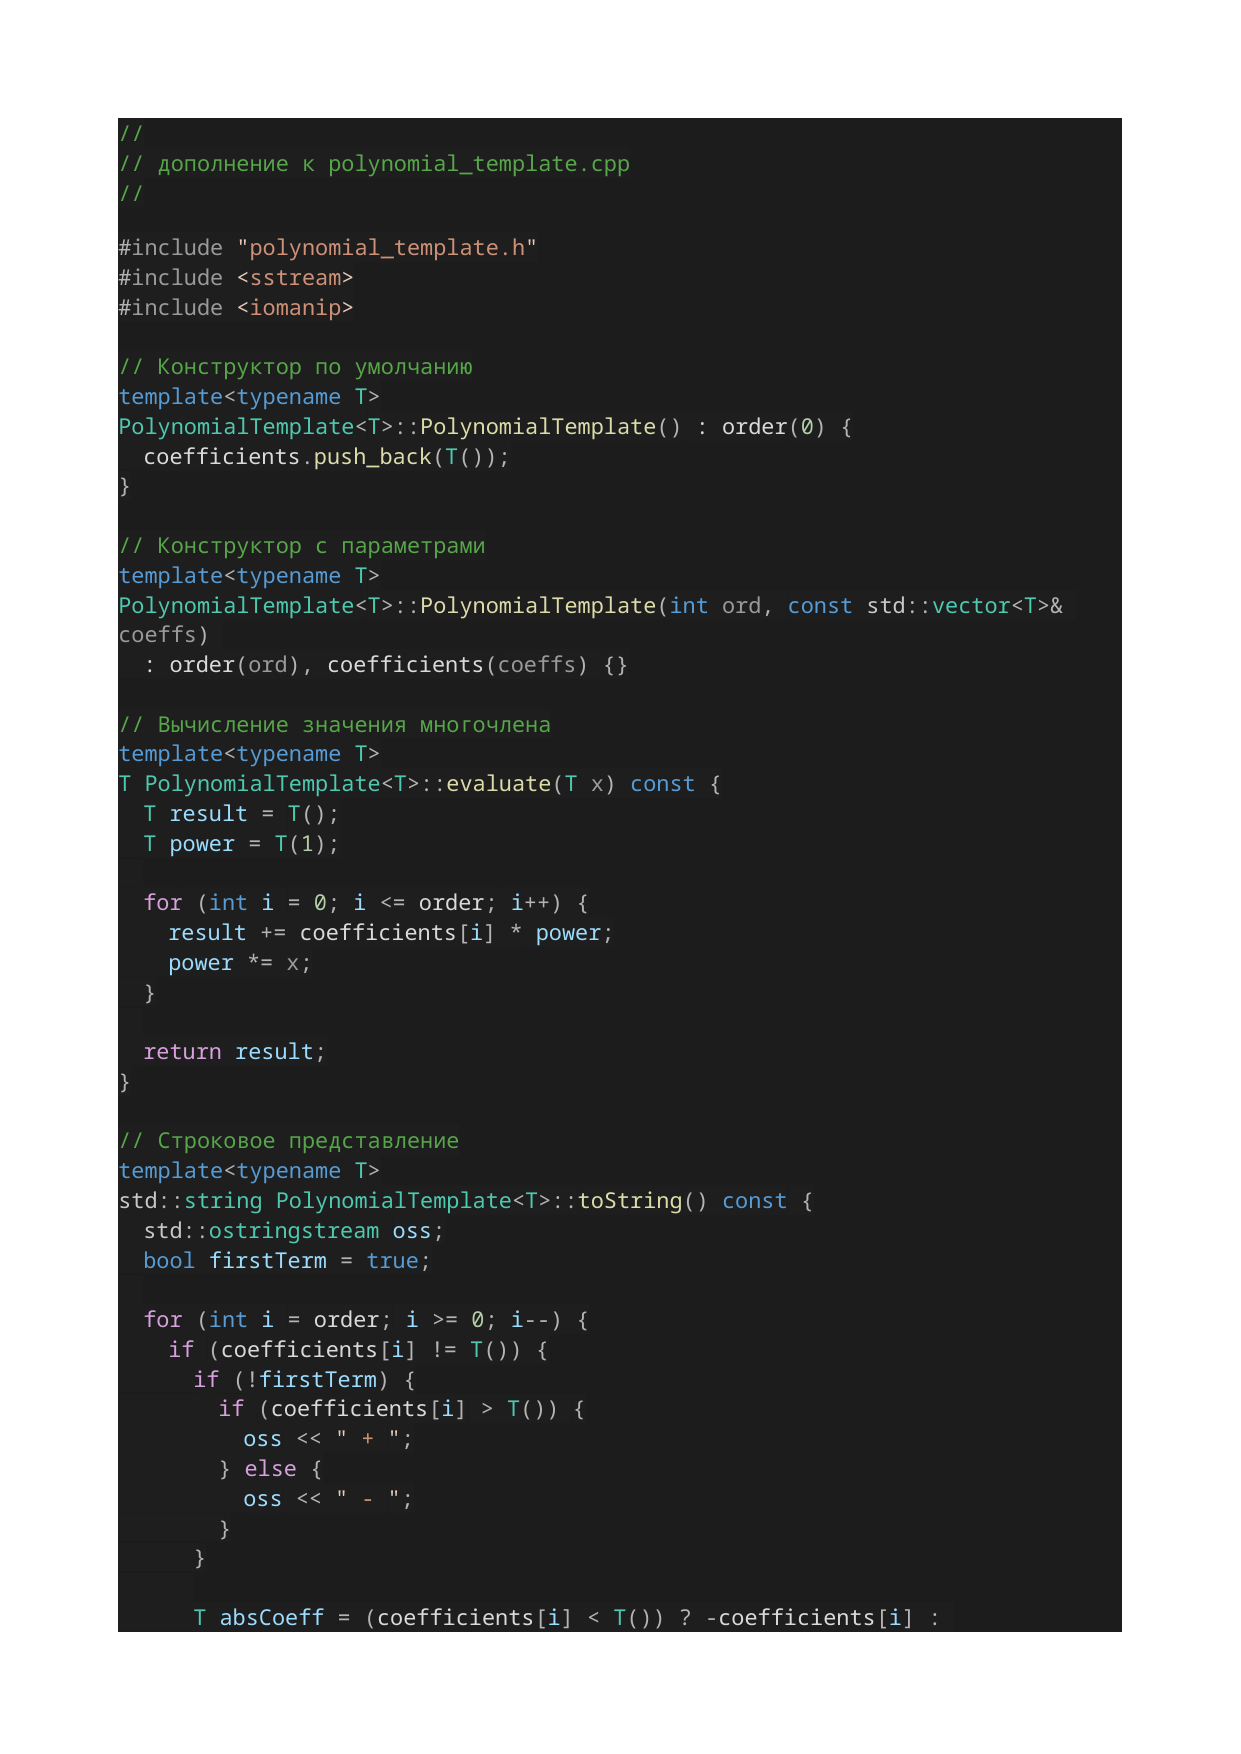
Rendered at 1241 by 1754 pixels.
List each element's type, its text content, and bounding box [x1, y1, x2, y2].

table_header // // дополнение к polynomial_template.сpp // #include "polynomial_template.h" #include <sstream> #include <iomanip> // Конструктор по умолчанию template<typename T> PolynomialTemplate<T>::PolynomialTemplate() : order(0) { coefficients.push_back(T()); } // Конструктор с параметрами template<typename T> PolynomialTemplate<T>::PolynomialTemplate(int ord, const std::vector<T>& coeffs) : order(ord), coefficients(coeffs) {} // Вычисление значения многочлена template<typename T> T PolynomialTemplate<T>::evaluate(T x) const { T result = T(); T power = T(1); for (int i = 0; i <= order; i++) { result += coefficients[i] * power; power *= x; } return result; } // Строковое представление template<typename T> std::string PolynomialTemplate<T>::toString() const { std::ostringstream oss; bool firstTerm = true; for (int i = order; i >= 0; i--) { if (coefficients[i] != T()) { if (!firstTerm) { if (coefficients[i] > T()) { oss << " + "; } else { oss << " - "; } } T absCoeff = (coefficients[i] < T()) ? -coefficients[i] : [118, 118, 1122, 1632]
